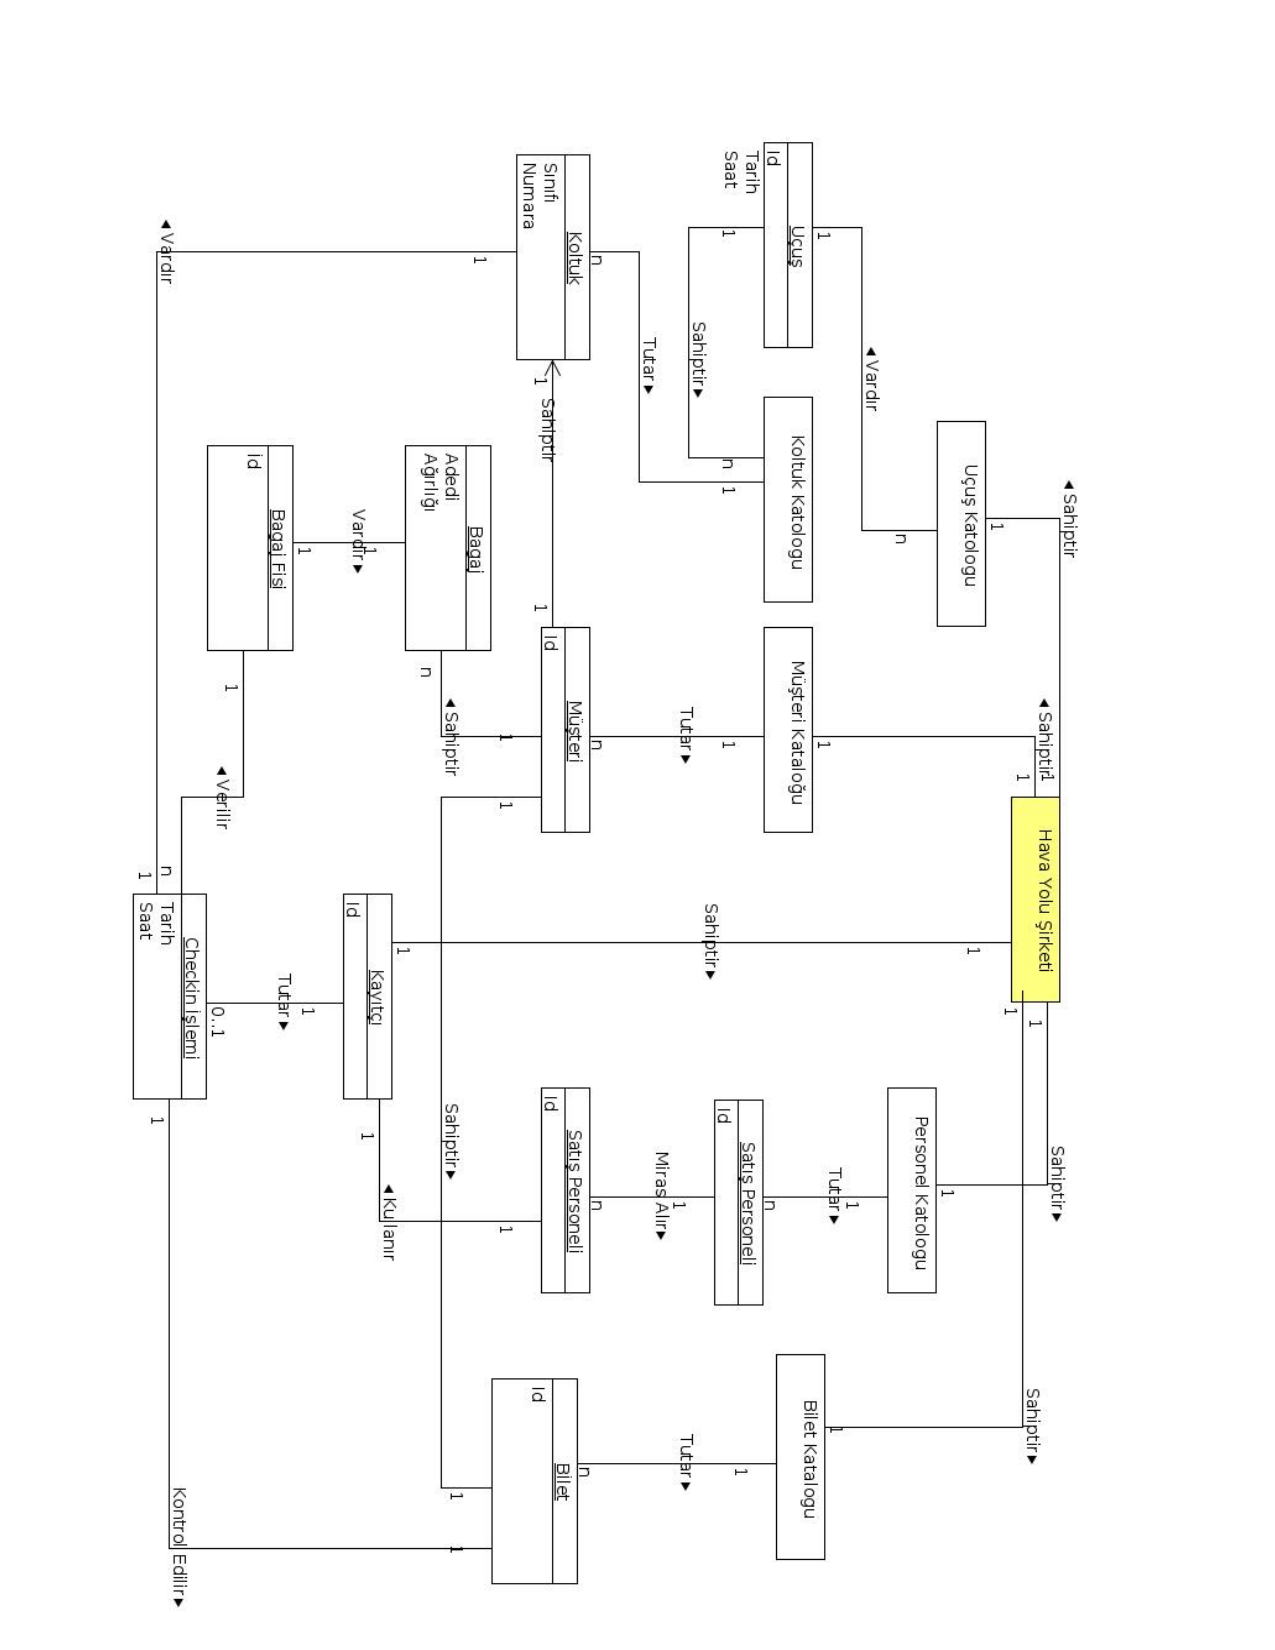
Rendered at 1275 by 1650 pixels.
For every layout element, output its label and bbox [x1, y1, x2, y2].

picture [118, 118, 1157, 1645]
